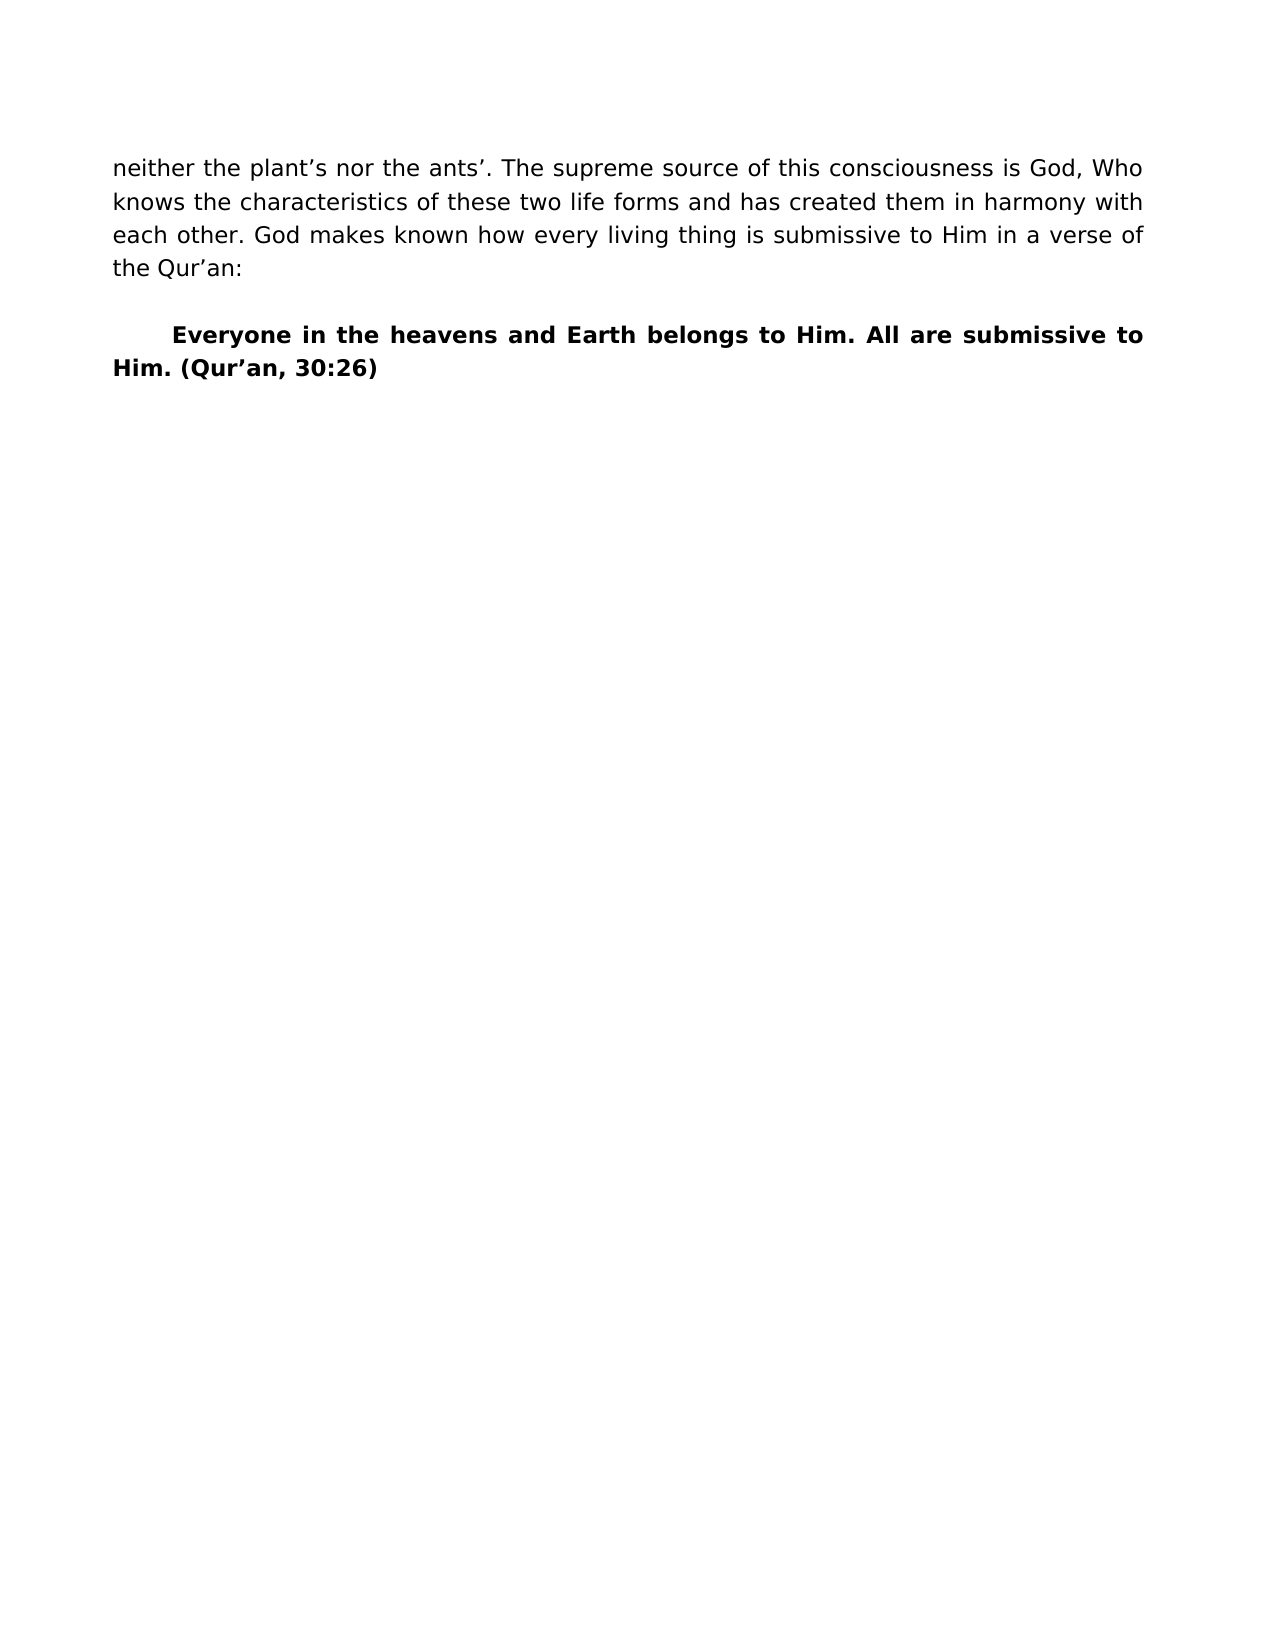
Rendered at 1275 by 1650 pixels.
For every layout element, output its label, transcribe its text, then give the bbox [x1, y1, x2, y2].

text neither the plant’s nor the ants’. The supreme source of this consciousness is God, Who knows the characteristics of these two life forms and has created them in harmony with each other. God makes known how every living thing is submissive to Him in a verse of the Qur’an: [112, 150, 1145, 283]
text Everyone in the heavens and Earth belongs to Him. All are submissive to Him. (Qur’an, 30:26) [112, 317, 1145, 383]
